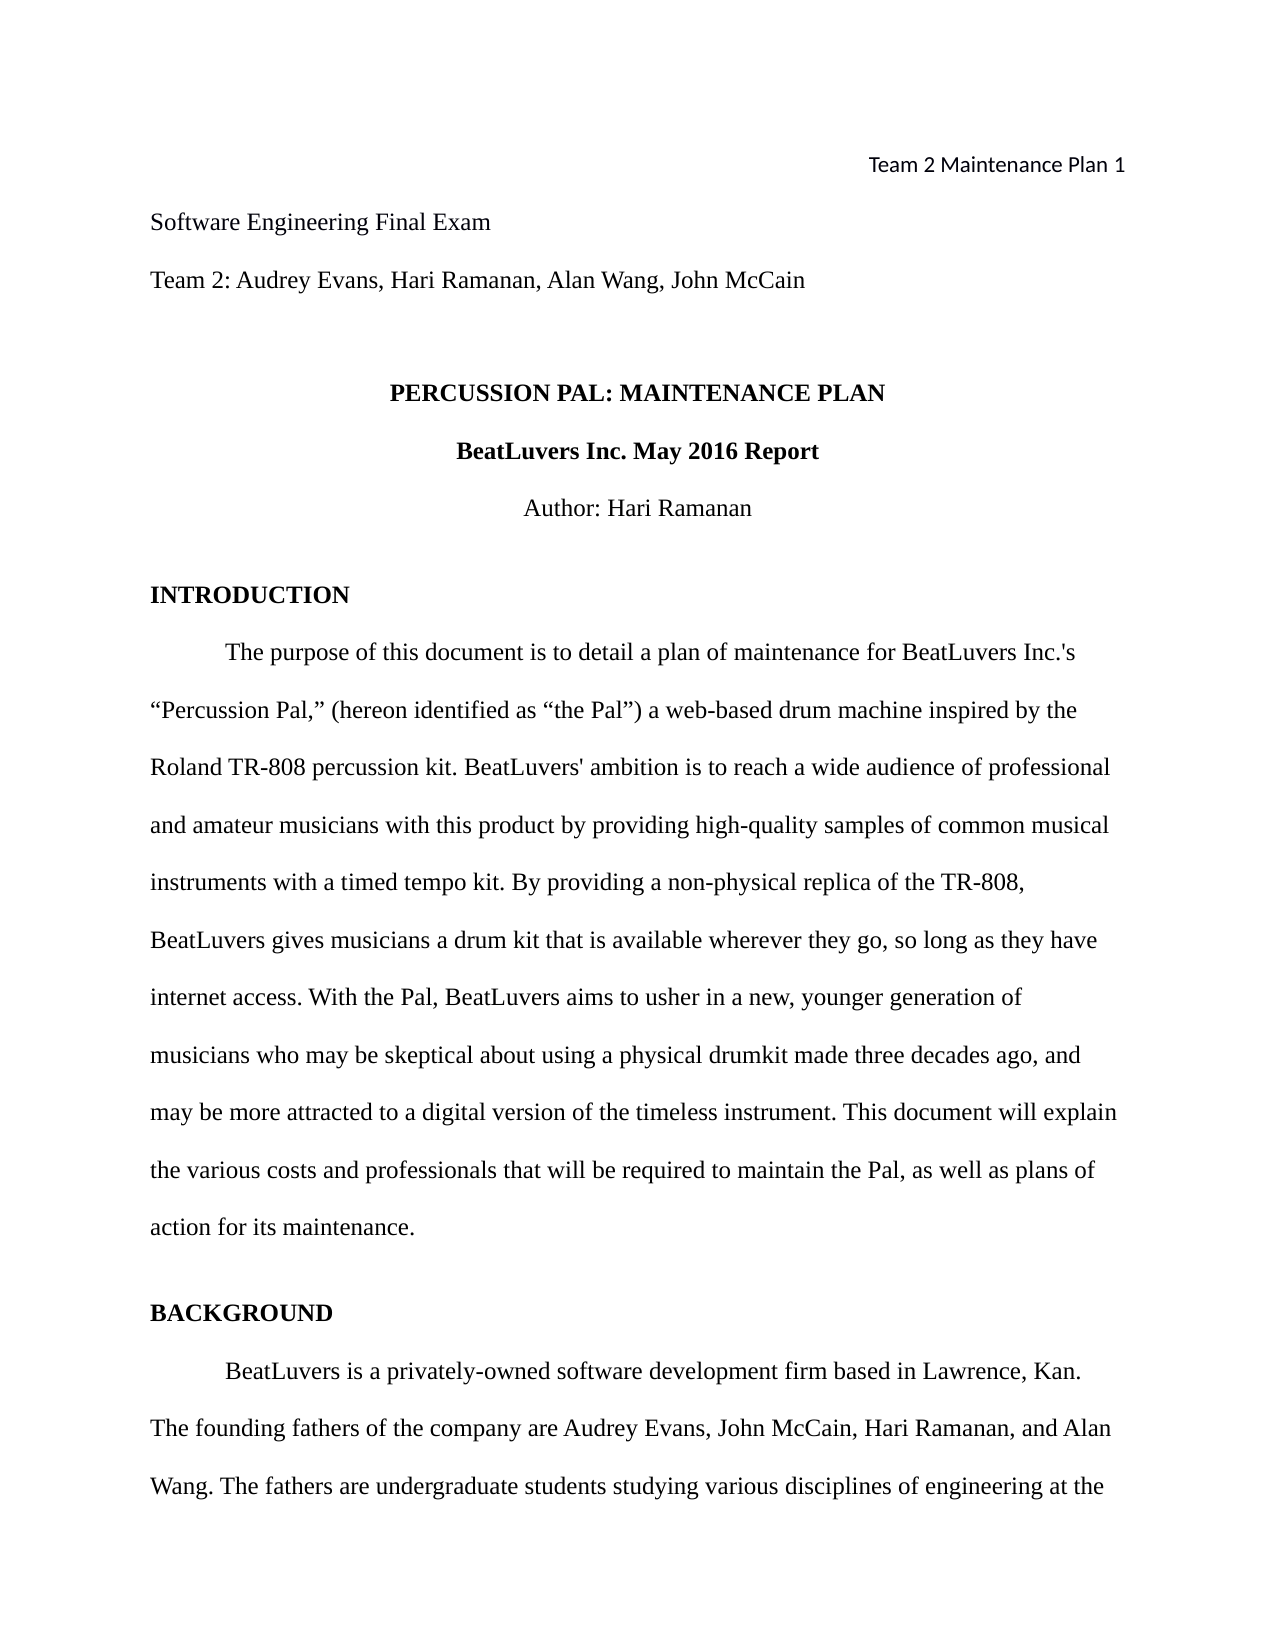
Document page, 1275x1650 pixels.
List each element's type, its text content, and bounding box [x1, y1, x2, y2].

text BeatLuvers Inc. May 2016 Report [150, 436, 1125, 465]
text BeatLuvers is a privately-owned software development firm based in Lawrence, Kan. The founding fathers of the company are Audrey Evans, John McCain, Hari Ramanan, and Alan Wang. The fathers are undergraduate students studying various disciplines of engineering at the [150, 1356, 1125, 1500]
text The purpose of this document is to detail a plan of maintenance for BeatLuvers Inc.'s “Percussion Pal,” (hereon identified as “the Pal”) a web-based drum machine inspired by the Roland TR-808 percussion kit. BeatLuvers' ambition is to reach a wide audience of professional and amateur musicians with this product by providing high-quality samples of common musical instruments with a timed tempo kit. By providing a non-physical replica of the TR-808, BeatLuvers gives musicians a drum kit that is available wherever they go, so long as they have internet access. With the Pal, BeatLuvers aims to usher in a new, younger generation of musicians who may be skeptical about using a physical drumkit made three decades ago, and may be more attracted to a digital version of the timeless instrument. This document will explain the various costs and professionals that will be required to maintain the Pal, as well as plans of action for its maintenance. [150, 637, 1125, 1241]
text Author: Hari Ramanan [150, 493, 1125, 522]
text PERCUSSION PAL: MAINTENANCE PLAN [150, 378, 1125, 407]
text Software Engineering Final Exam [150, 207, 1125, 236]
text BACKGROUND [150, 1298, 1125, 1327]
text Team 2: Audrey Evans, Hari Ramanan, Alan Wang, John McCain [150, 265, 1125, 294]
text INTRODUCTION [150, 580, 1125, 608]
